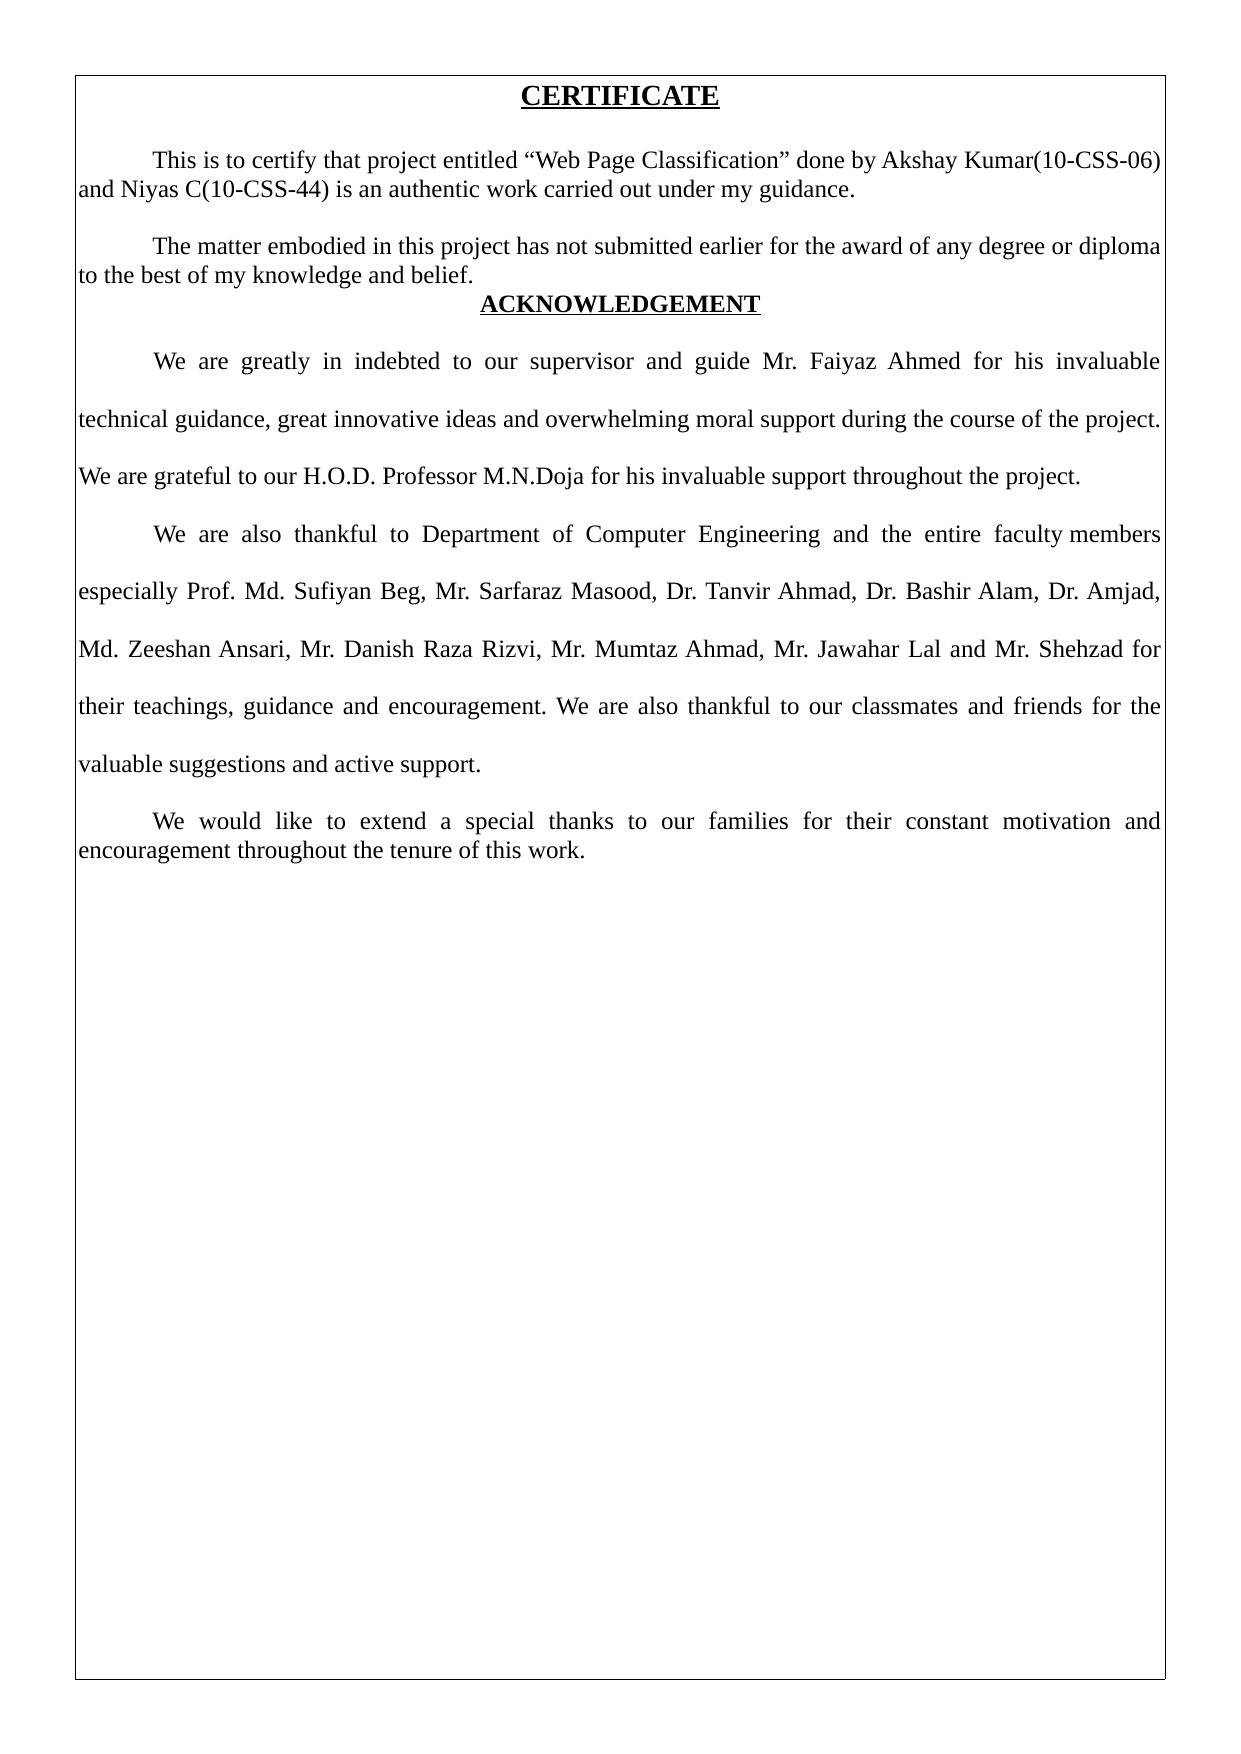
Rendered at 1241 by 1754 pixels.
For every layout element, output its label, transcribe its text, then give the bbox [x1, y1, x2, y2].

text We are greatly in indebted to our supervisor and guide Mr. Faiyaz Ahmed for his invaluable technical guidance, great innovative ideas and overwhelming moral support during the course of the project. We are grateful to our H.O.D. Professor M.N.Doja for his invaluable support throughout the project. [78, 346, 1162, 490]
text CERTIFICATE [78, 78, 1162, 112]
text This is to certify that project entitled “Web Page Classification” done by Akshay Kumar(10-CSS-06) and Niyas C(10-CSS-44) is an authentic work carried out under my guidance. [78, 145, 1162, 203]
text We would like to extend a special thanks to our families for their constant motivation and encouragement throughout the tenure of this work. [78, 806, 1162, 864]
text We are also thankful to Department of Computer Engineering and the entire faculty members especially Prof. Md. Sufiyan Beg, Mr. Sarfaraz Masood, Dr. Tanvir Ahmad, Dr. Bashir Alam, Dr. Amjad, Md. Zeeshan Ansari, Mr. Danish Raza Rizvi, Mr. Mumtaz Ahmad, Mr. Jawahar Lal and Mr. Shehzad for their teachings, guidance and encouragement. We are also thankful to our classmates and friends for the valuable suggestions and active support. [78, 519, 1162, 778]
text ACKNOWLEDGEMENT [78, 289, 1162, 318]
text The matter embodied in this project has not submitted earlier for the award of any degree or diploma to the best of my knowledge and belief. [78, 231, 1162, 289]
